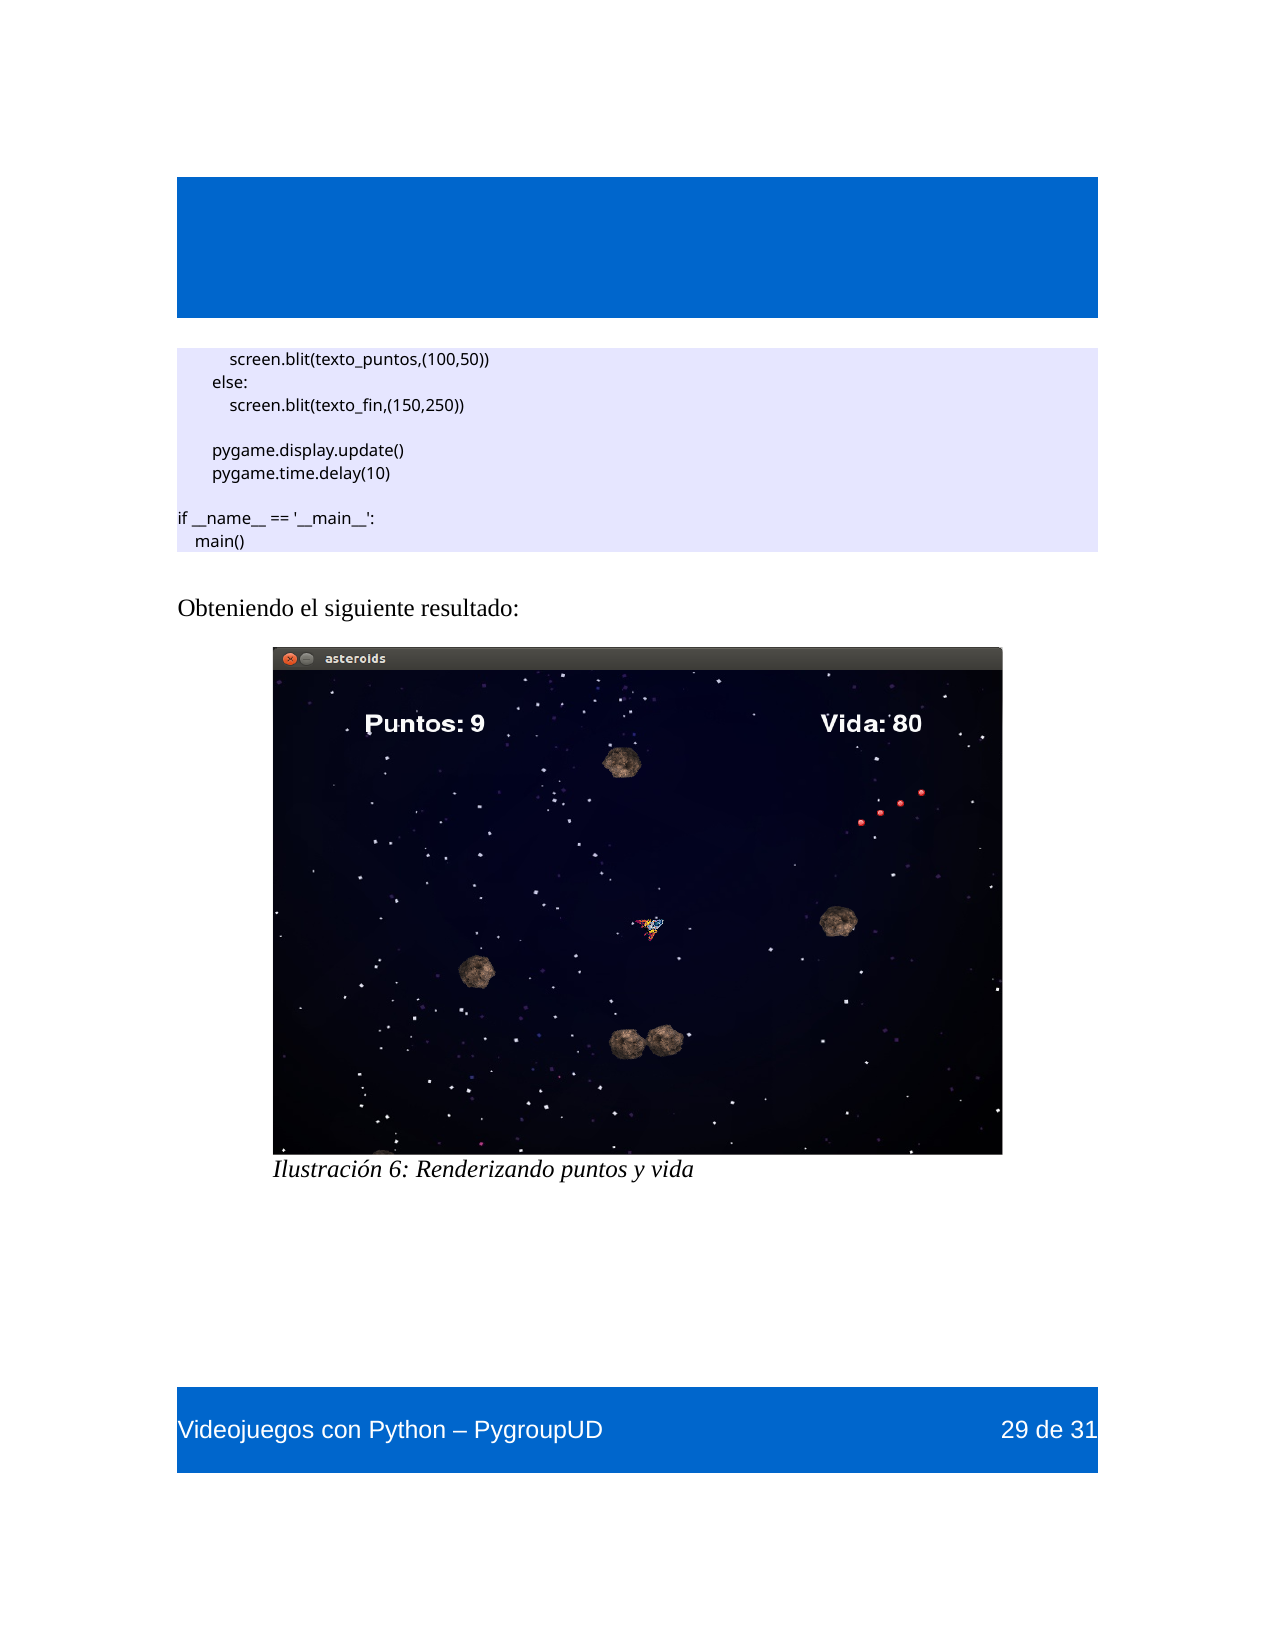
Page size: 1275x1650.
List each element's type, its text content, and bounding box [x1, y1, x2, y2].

text screen.blit(texto_puntos,(100,50)) [177, 348, 1098, 370]
text main() [177, 529, 1098, 552]
text if __name__ == '__main__': [177, 507, 1098, 529]
text else: [177, 370, 1098, 393]
text Ilustración 6: Renderizando puntos y vida [273, 1155, 1002, 1183]
text pygame.display.update() [177, 438, 1098, 461]
text screen.blit(texto_fin,(150,250)) [177, 393, 1098, 416]
text Obteniendo el siguiente resultado: [177, 593, 1098, 622]
picture [272, 647, 1003, 1155]
text pygame.time.delay(10) [177, 461, 1098, 484]
